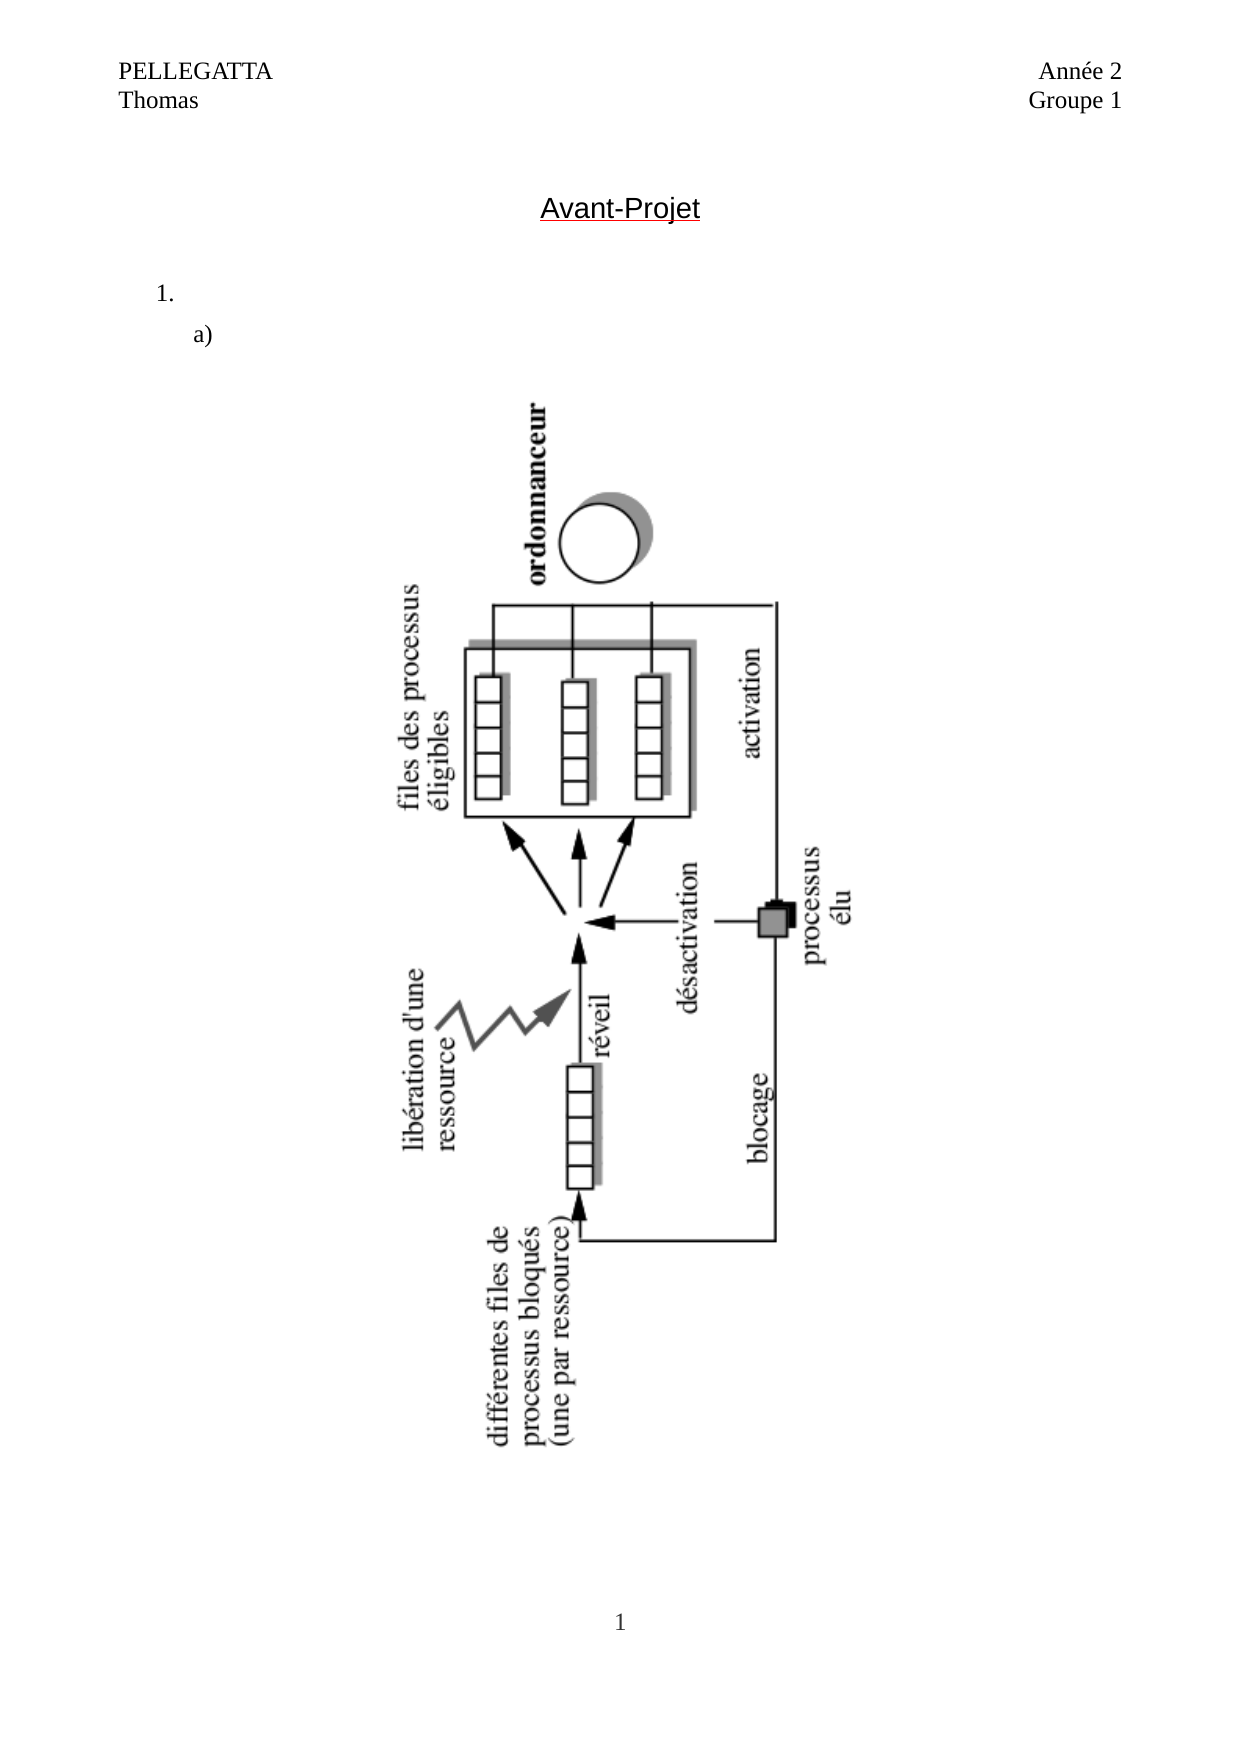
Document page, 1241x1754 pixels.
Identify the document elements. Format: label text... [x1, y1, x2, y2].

subtitle Avant-Projet [118, 191, 1122, 224]
picture [356, 319, 885, 1502]
